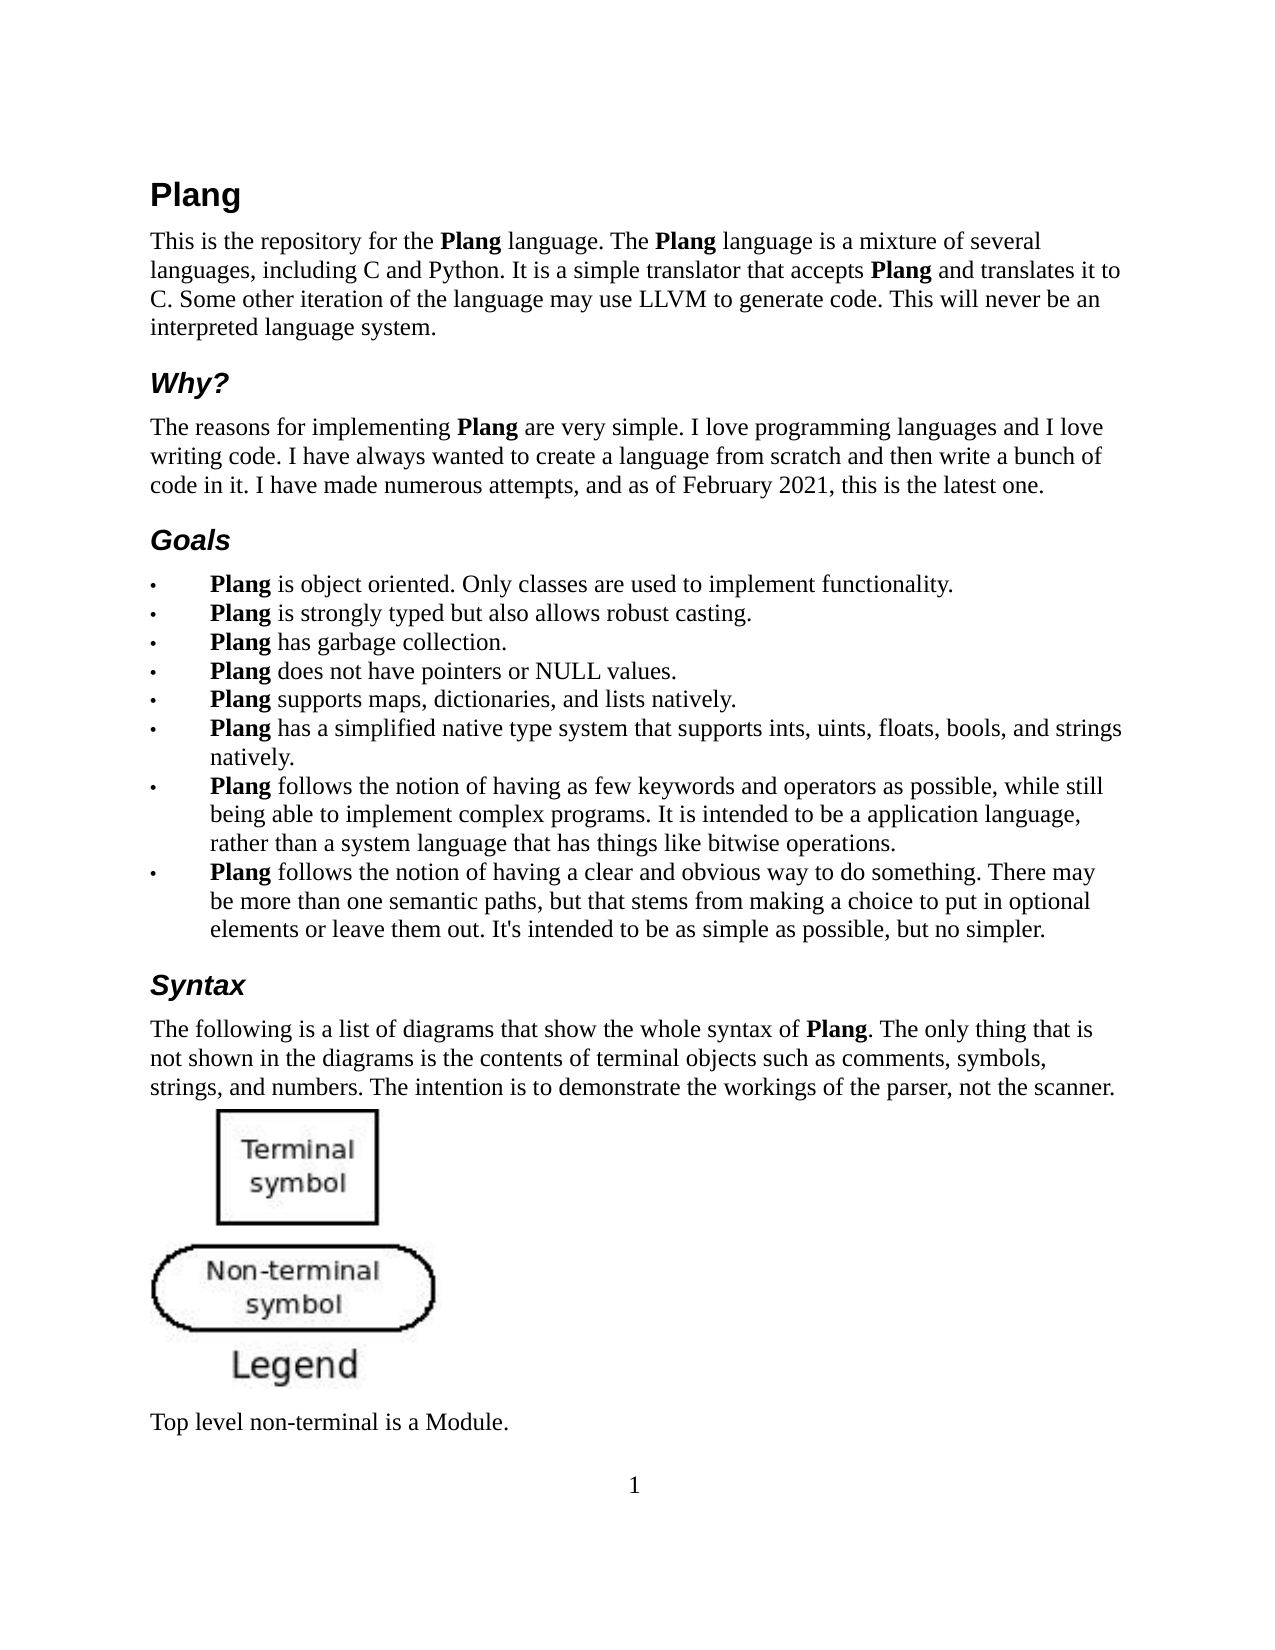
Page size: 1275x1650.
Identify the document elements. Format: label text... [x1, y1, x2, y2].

subtitle Why? [150, 366, 1125, 400]
list Plang is object oriented. Only classes are used to implement functionality. [150, 569, 1125, 598]
list Plang does not have pointers or NULL values. [150, 656, 1125, 684]
list Plang has a simplified native type system that supports ints, uints, floats, bools, and strings natively. [150, 713, 1125, 771]
text This is the repository for the Plang language. The Plang language is a mixture of several languages, including C and Python. It is a simple translator that accepts Plang and translates it to C. Some other iteration of the language may use LLVM to generate code. This will never be an interpreted language system. [150, 226, 1125, 341]
text Top level non-terminal is a Module. [150, 1407, 1125, 1435]
subtitle Plang [150, 175, 1125, 214]
list Plang is strongly typed but also allows robust casting. [150, 598, 1125, 627]
subtitle Syntax [150, 968, 1125, 1002]
list Plang has garbage collection. [150, 627, 1125, 656]
text The reasons for implementing Plang are very simple. I love programming languages and I love writing code. I have always wanted to create a language from scratch and then write a bunch of code in it. I have made numerous attempts, and as of February 2021, this is the latest one. [150, 412, 1125, 498]
list Plang follows the notion of having as few keywords and operators as possible, while still being able to implement complex programs. It is intended to be a application language, rather than a system language that has things like bitwise operations. [150, 771, 1125, 857]
list Plang supports maps, dictionaries, and lists natively. [150, 684, 1125, 713]
text The following is a list of diagrams that show the whole syntax of Plang. The only thing that is not shown in the diagrams is the contents of terminal objects such as comments, symbols, strings, and numbers. The intention is to demonstrate the workings of the parser, not the scanner. [150, 1014, 1125, 1101]
subtitle Goals [150, 523, 1125, 557]
list Plang follows the notion of having a clear and obvious way to do something. There may be more than one semantic paths, but that stems from making a choice to put in optional elements or leave them out. It's intended to be as simple as possible, but no simpler. [150, 857, 1125, 943]
picture [150, 1109, 442, 1389]
